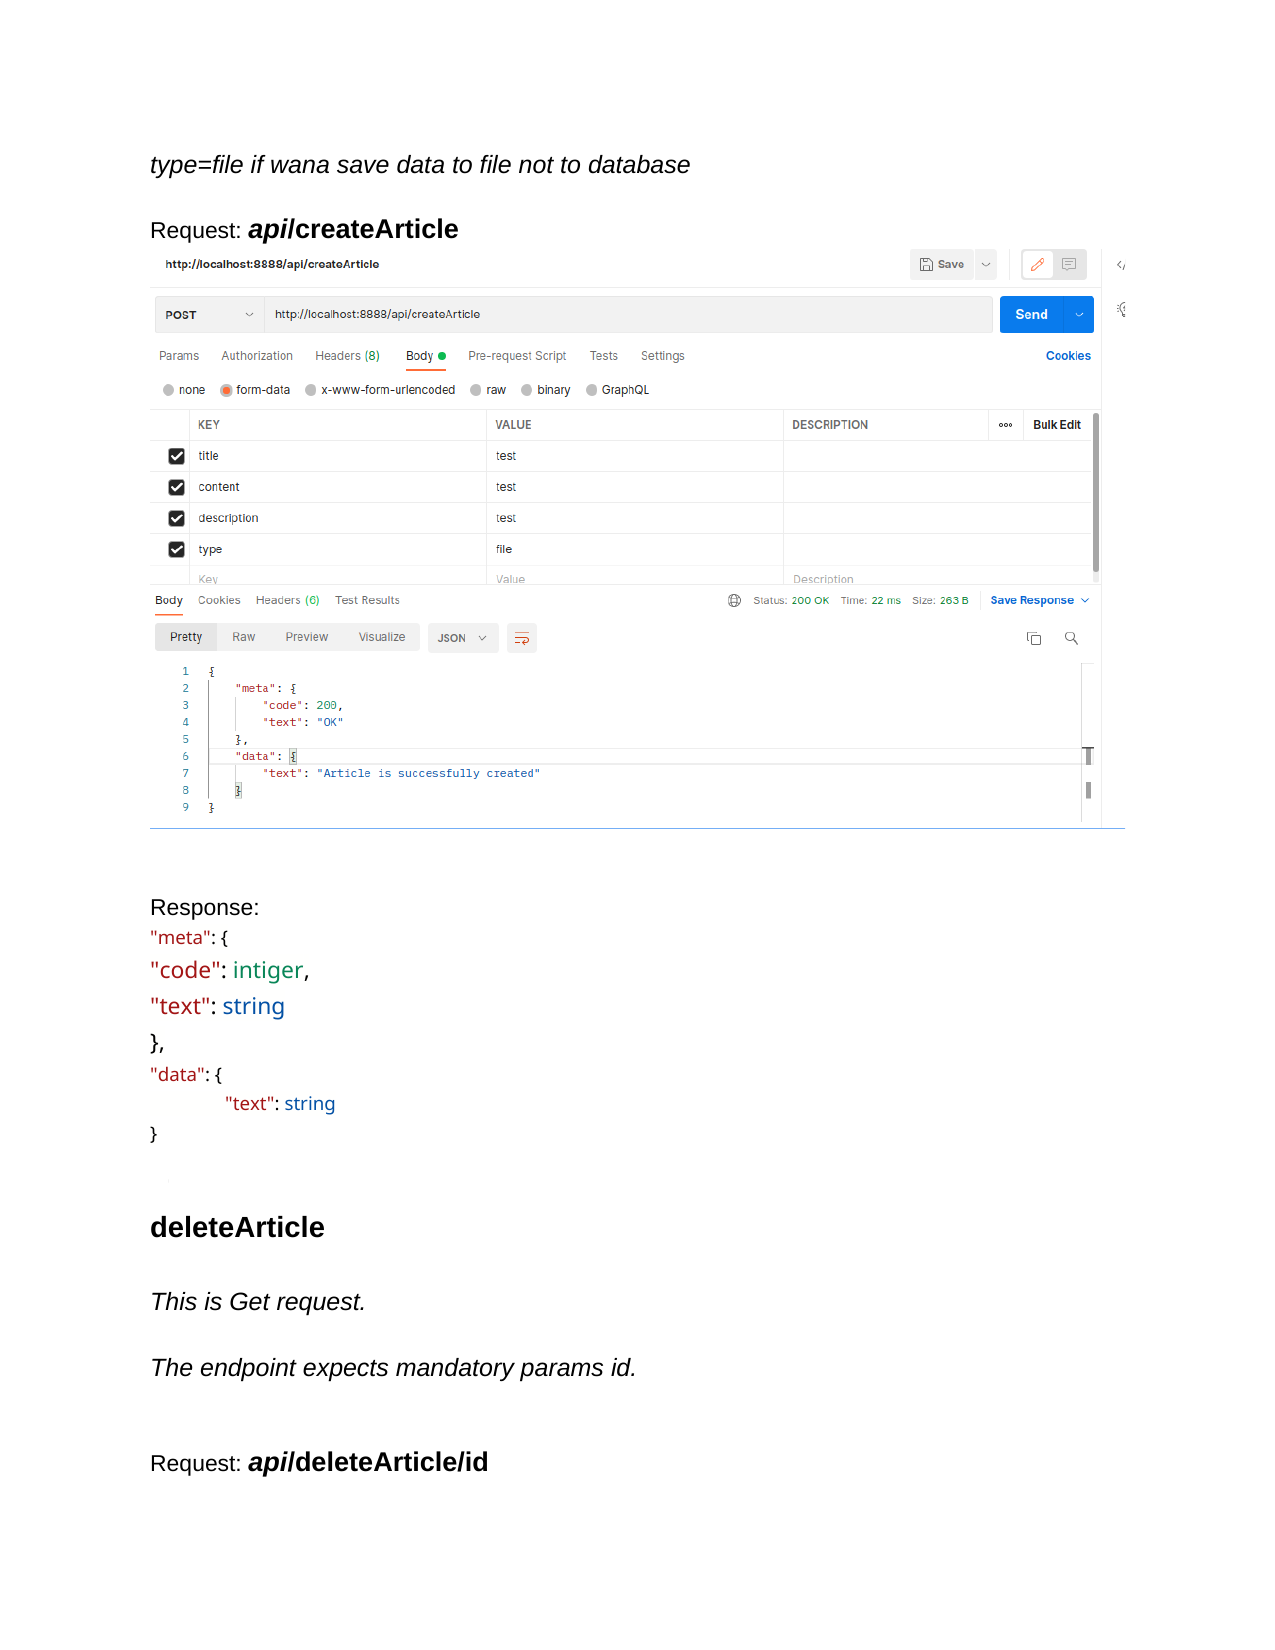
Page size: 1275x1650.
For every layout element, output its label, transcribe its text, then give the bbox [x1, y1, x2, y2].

text } [150, 1120, 1125, 1146]
text Response: [150, 894, 1125, 921]
text }, [150, 1026, 1125, 1057]
text "code": intiger, [150, 954, 1125, 985]
picture [150, 249, 1125, 832]
text "text": string [150, 989, 1125, 1021]
text The endpoint expects mandatory params id. [150, 1353, 1125, 1382]
text deleteArticle [150, 1210, 1125, 1243]
text type=file if wana save data to file not to database [150, 150, 1125, 179]
text Request: api/deleteArticle/id [150, 1446, 1125, 1477]
text "text": string [150, 1091, 1125, 1116]
text This is Get request. [150, 1287, 1125, 1316]
text Request: api/createArticle [150, 213, 1125, 244]
text "data": { [150, 1061, 1125, 1087]
text "meta": { [150, 924, 1125, 950]
